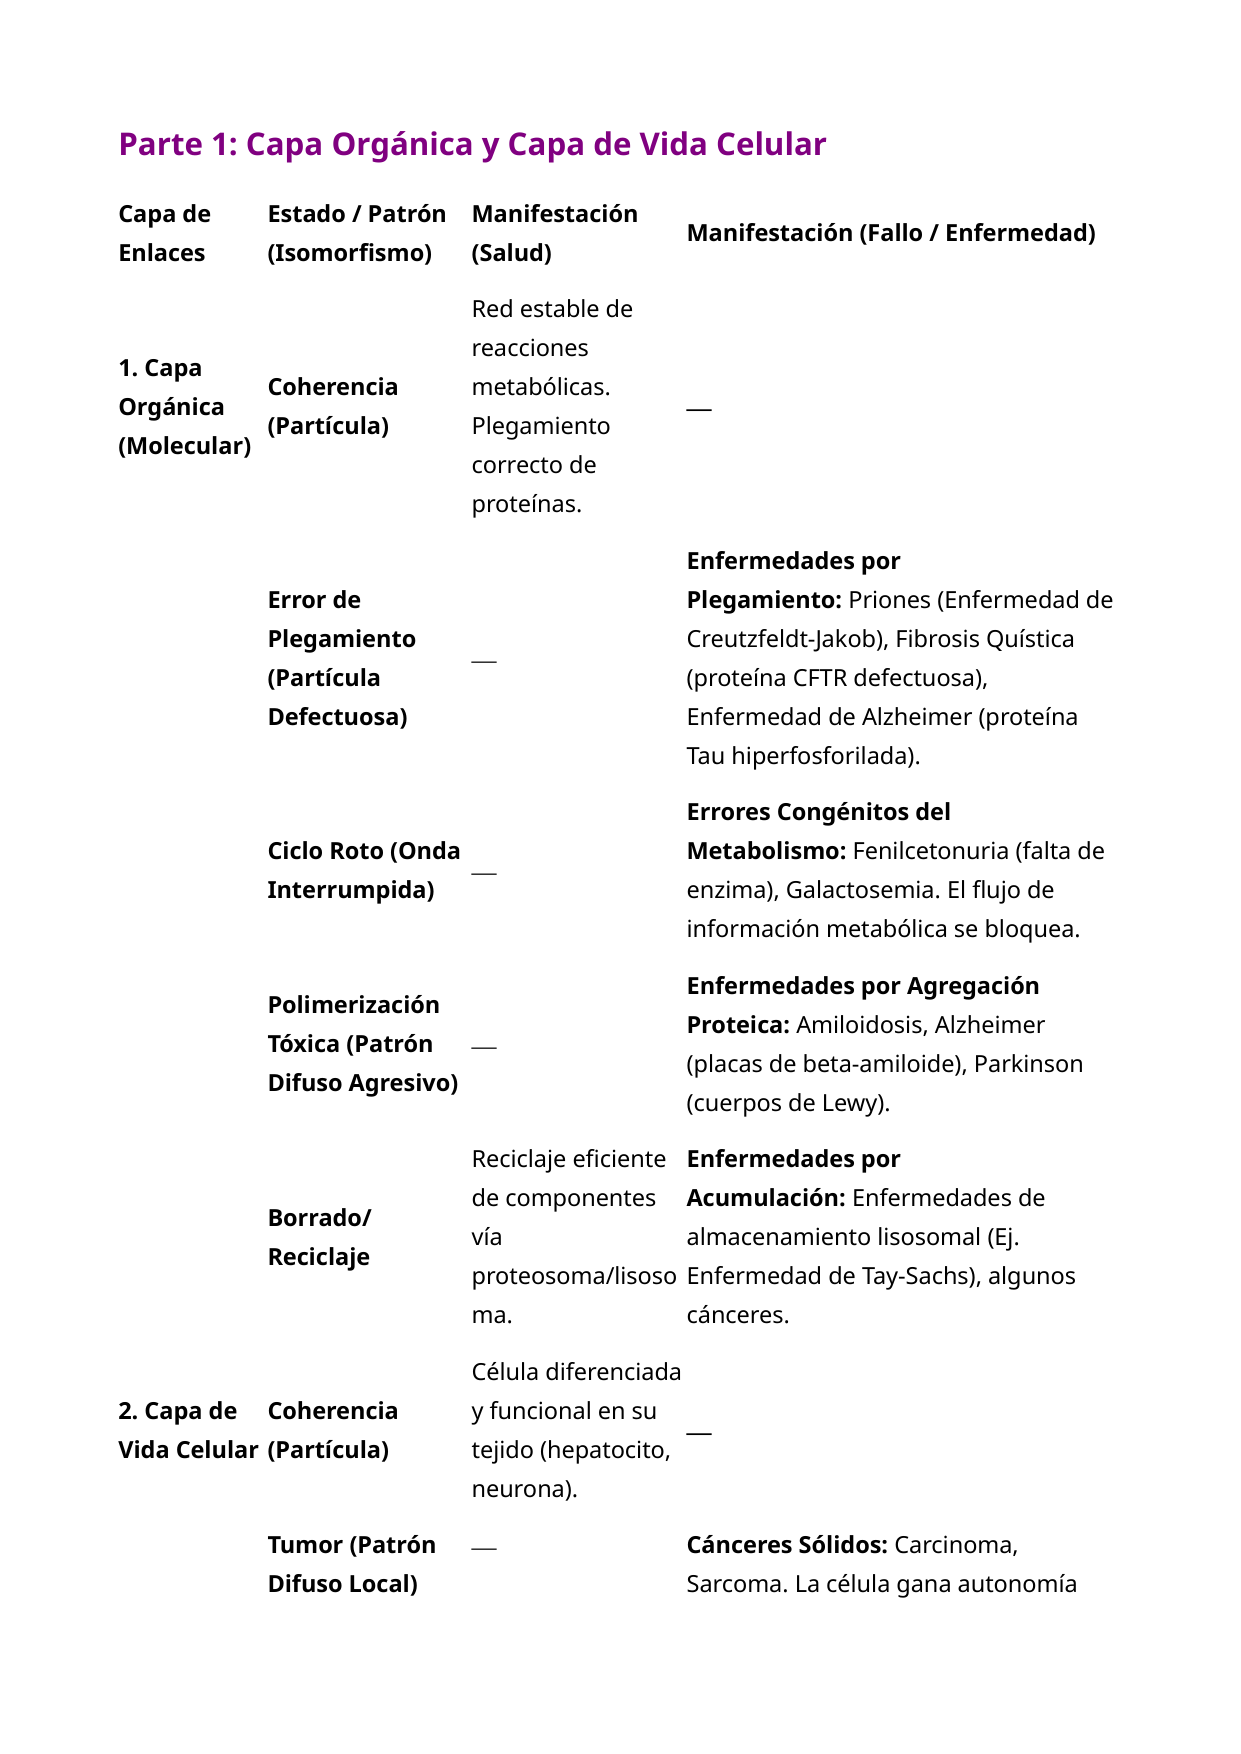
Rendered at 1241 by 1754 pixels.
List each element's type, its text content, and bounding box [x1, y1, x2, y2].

table_cell [118, 1135, 267, 1346]
table_cell 2. Capa de Vida Celular [118, 1348, 267, 1520]
table_cell Error de Plegamiento (Partícula Defectuosa) [267, 537, 471, 787]
table_cell 1. Capa Orgánica (Molecular) [118, 285, 267, 535]
table_cell Coherencia (Partícula) [267, 1348, 471, 1520]
table_cell Cánceres Sólidos: Carcinoma, Sarcoma. La célula gana autonomía [686, 1521, 1122, 1615]
table_cell Reciclaje eficiente de componentes vía proteosoma/lisosoma. [471, 1135, 686, 1346]
table_cell [118, 788, 267, 960]
table_cell Ciclo Roto (Onda Interrumpida) [267, 788, 471, 960]
table_cell [118, 537, 267, 787]
table_cell — [471, 537, 686, 787]
table_cell Polimerización Tóxica (Patrón Difuso Agresivo) [267, 962, 471, 1134]
table_cell Tumor (Patrón Difuso Local) [267, 1521, 471, 1615]
table_cell Red estable de reacciones metabólicas. Plegamiento correcto de proteínas. [471, 285, 686, 535]
table_cell — [471, 962, 686, 1134]
table_header Manifestación (Fallo / Enfermedad) [686, 190, 1122, 284]
table_cell [118, 962, 267, 1134]
table_header Manifestación (Salud) [471, 190, 686, 284]
table_cell Coherencia (Partícula) [267, 285, 471, 535]
table_cell — [471, 788, 686, 960]
table_cell Enfermedades por Acumulación: Enfermedades de almacenamiento lisosomal (Ej. Enfermedad de Tay-Sachs), algunos cánceres. [686, 1135, 1122, 1346]
table_cell Célula diferenciada y funcional en su tejido (hepatocito, neurona). [471, 1348, 686, 1520]
table_cell — [471, 1521, 686, 1615]
table_cell Enfermedades por Plegamiento: Priones (Enfermedad de Creutzfeldt-Jakob), Fibrosis Quística (proteína CFTR defectuosa), Enfermedad de Alzheimer (proteína Tau hiperfosforilada). [686, 537, 1122, 787]
table_cell Borrado/Reciclaje [267, 1135, 471, 1346]
table_header Estado / Patrón (Isomorfismo) [267, 190, 471, 284]
subtitle Parte 1: Capa Orgánica y Capa de Vida Celular [118, 118, 1122, 165]
table_cell Enfermedades por Agregación Proteica: Amiloidosis, Alzheimer (placas de beta-amiloide), Parkinson (cuerpos de Lewy). [686, 962, 1122, 1134]
table_cell — [686, 1348, 1122, 1520]
table_header Capa de Enlaces [118, 190, 267, 284]
table_cell — [686, 285, 1122, 535]
table_cell Errores Congénitos del Metabolismo: Fenilcetonuria (falta de enzima), Galactosemia. El flujo de información metabólica se bloquea. [686, 788, 1122, 960]
table_cell [118, 1521, 267, 1615]
